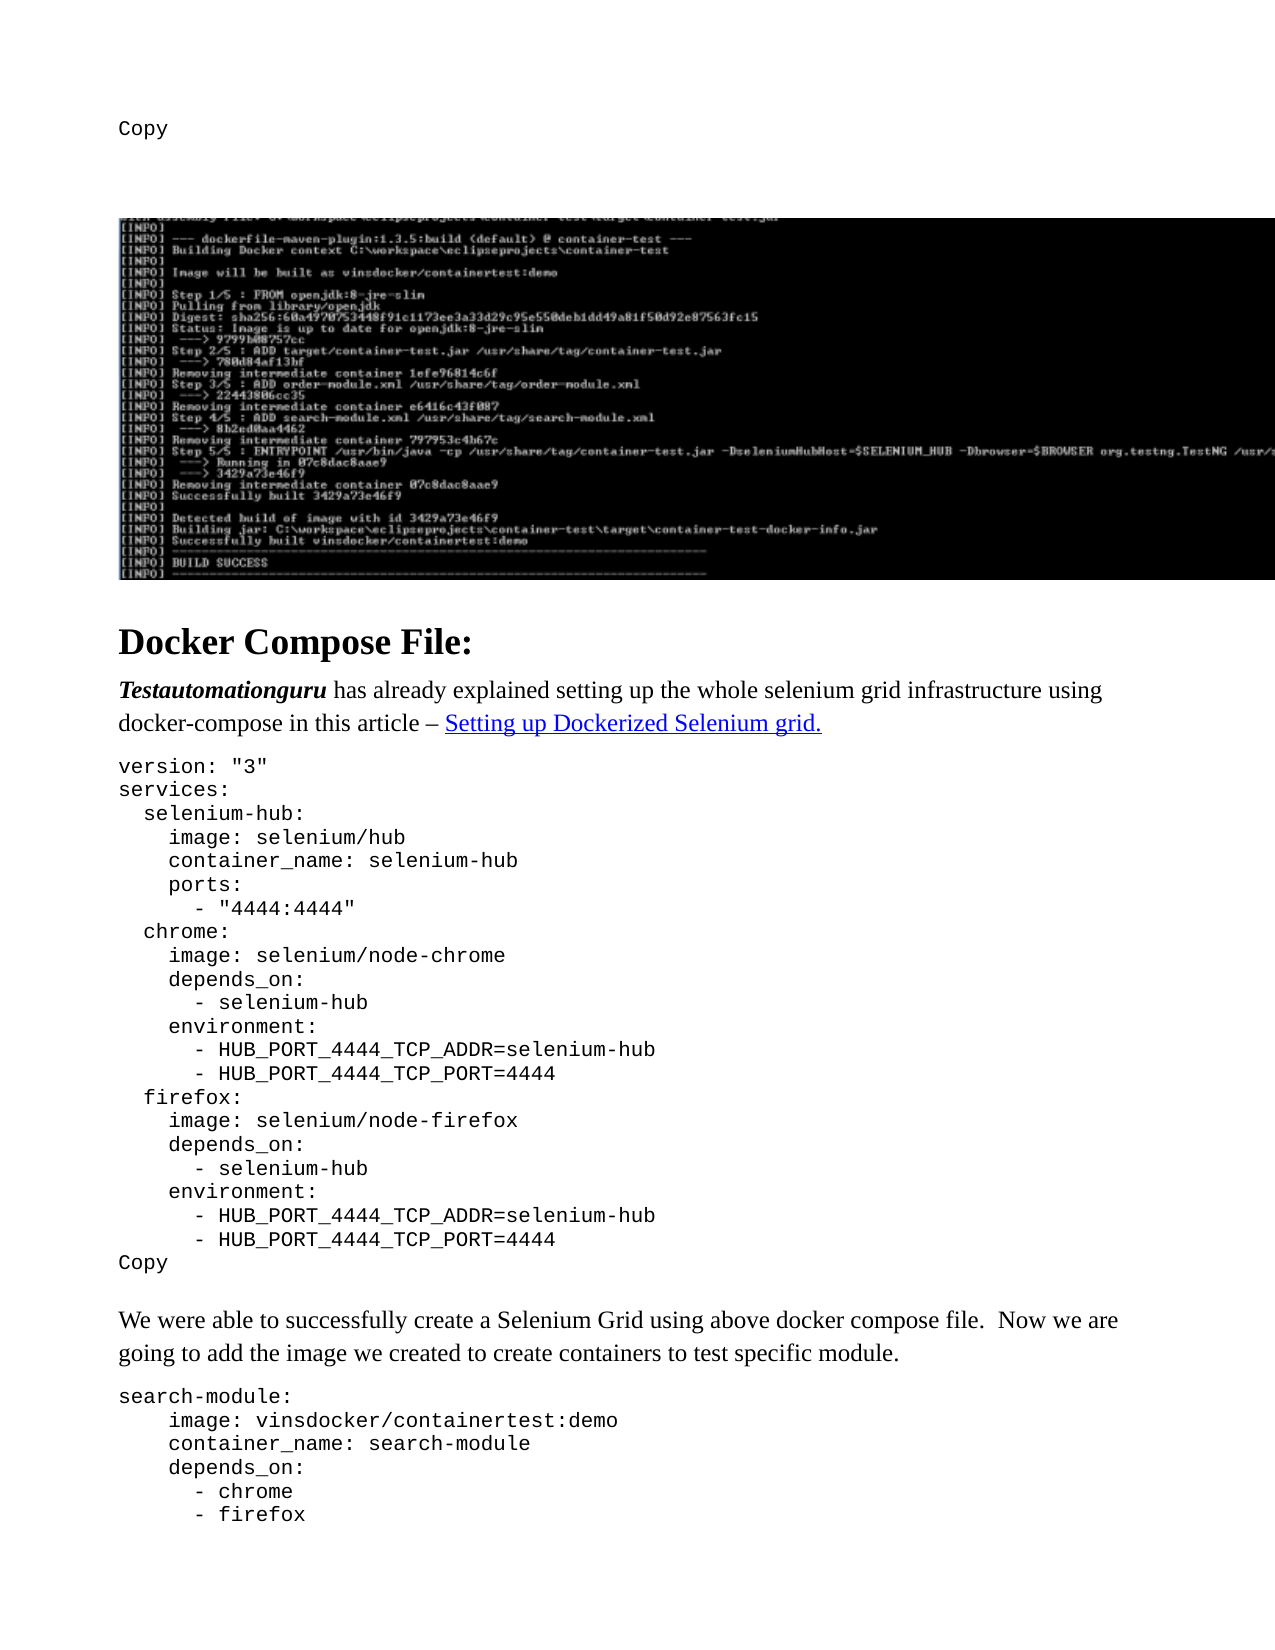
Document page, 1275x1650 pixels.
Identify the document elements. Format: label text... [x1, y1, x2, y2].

text depends_on: [118, 1134, 1157, 1158]
text image: vinsdocker/containertest:demo [118, 1410, 1157, 1433]
text Copy [118, 118, 1157, 142]
text depends_on: [118, 1457, 1157, 1481]
text - HUB_PORT_4444_TCP_ADDR=selenium-hub [118, 1205, 1157, 1229]
text selenium-hub: [118, 803, 1157, 827]
text - selenium-hub [118, 992, 1157, 1016]
text - HUB_PORT_4444_TCP_PORT=4444 [118, 1229, 1157, 1252]
text Copy [118, 1252, 1157, 1276]
text - HUB_PORT_4444_TCP_ADDR=selenium-hub [118, 1039, 1157, 1063]
subtitle Docker Compose File: [118, 619, 1157, 663]
text ports: [118, 874, 1157, 898]
text - HUB_PORT_4444_TCP_PORT=4444 [118, 1063, 1157, 1087]
text container_name: selenium-hub [118, 850, 1157, 874]
text - selenium-hub [118, 1158, 1157, 1181]
text Testautomationguru has already explained setting up the whole selenium grid infrastructure using docker-compose in this article – Setting up Dockerized Selenium grid. [118, 675, 1157, 737]
text image: selenium/node-firefox [118, 1110, 1157, 1134]
text - chrome [118, 1481, 1157, 1504]
text - firefox [118, 1504, 1157, 1528]
text image: selenium/hub [118, 827, 1157, 850]
text search-module: [118, 1386, 1157, 1410]
text environment: [118, 1181, 1157, 1205]
text - "4444:4444" [118, 898, 1157, 921]
text firefox: [118, 1087, 1157, 1110]
text version: "3" [118, 756, 1157, 779]
picture [118, 218, 1275, 580]
text environment: [118, 1016, 1157, 1039]
text image: selenium/node-chrome [118, 945, 1157, 968]
text container_name: search-module [118, 1433, 1157, 1457]
text chrome: [118, 921, 1157, 945]
text depends_on: [118, 968, 1157, 992]
text services: [118, 779, 1157, 803]
text We were able to successfully create a Selenium Grid using above docker compose file. Now we are going to add the image we created to create containers to test specific module. [118, 1305, 1157, 1367]
